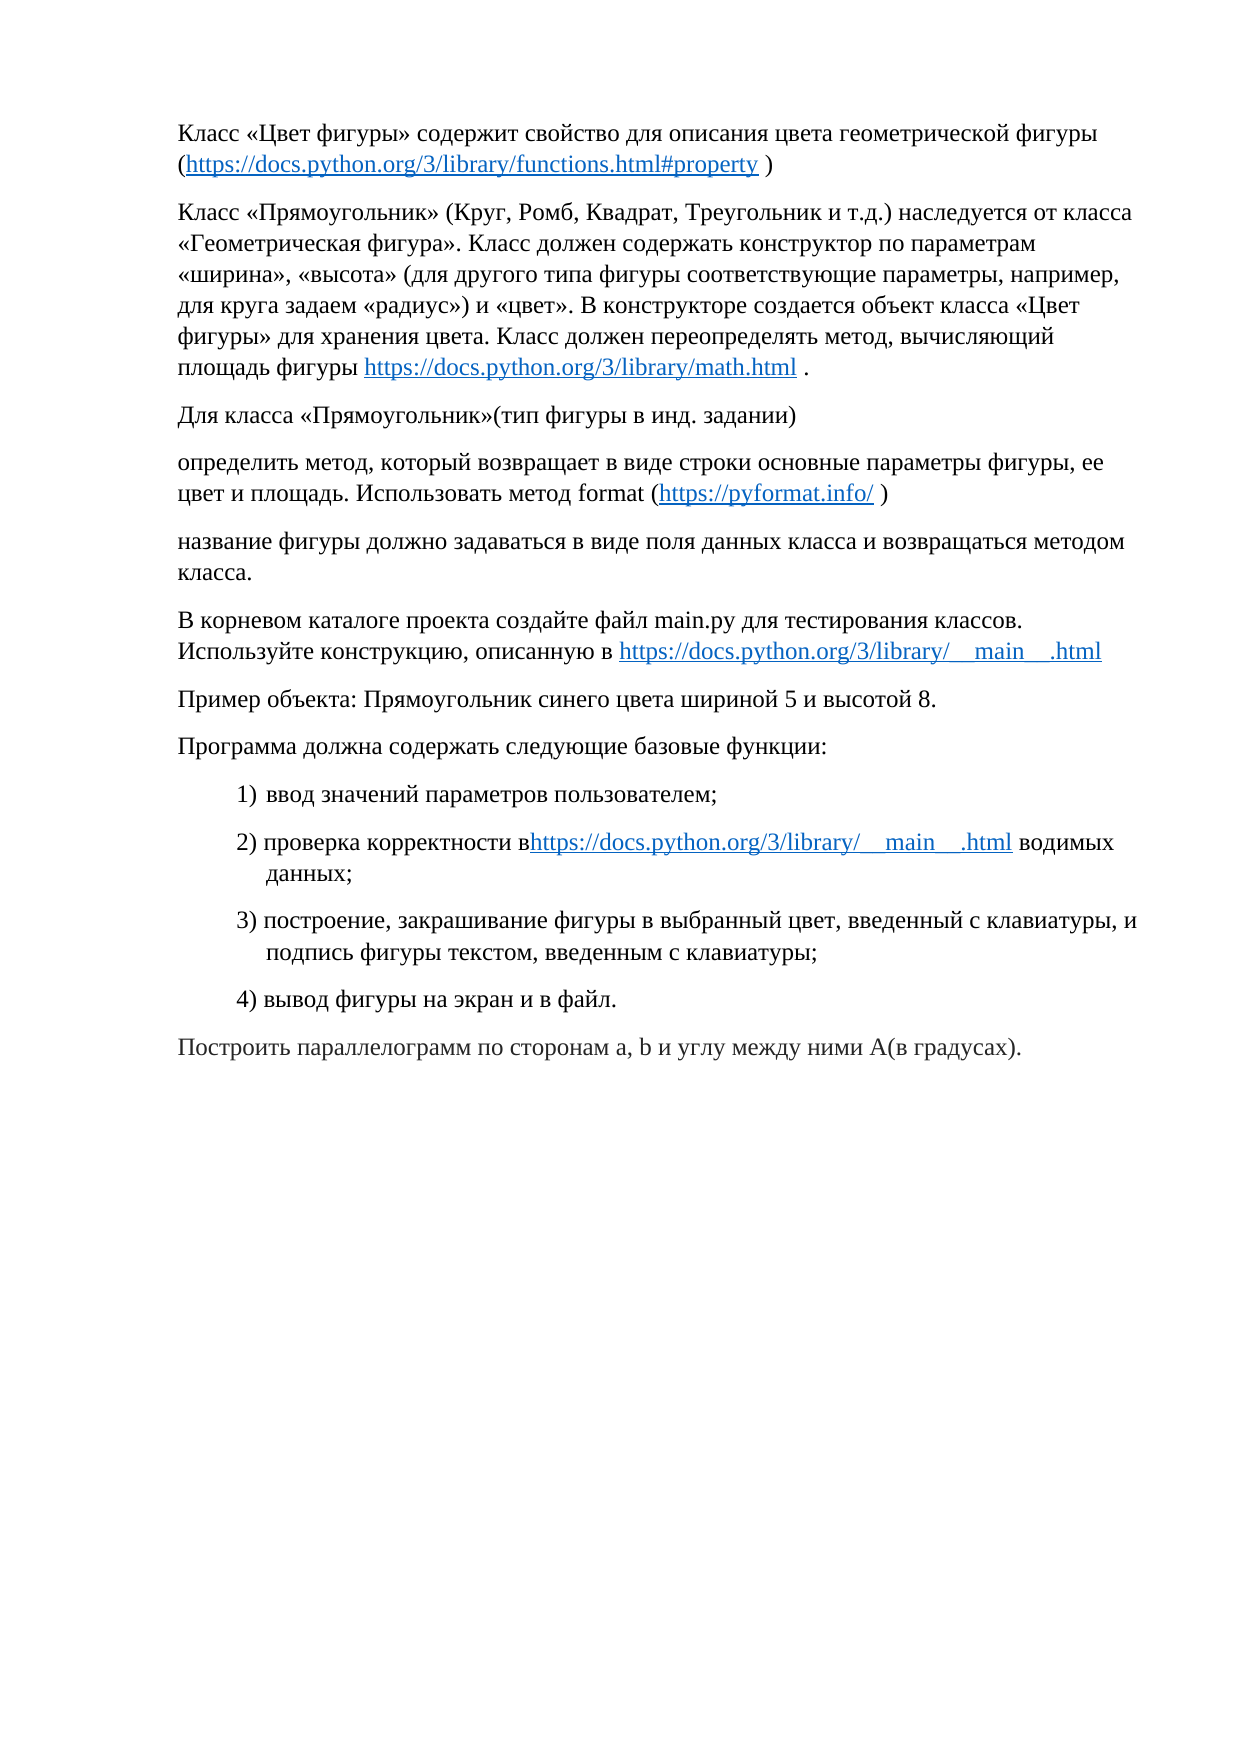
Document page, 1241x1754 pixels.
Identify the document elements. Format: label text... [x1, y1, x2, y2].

text 4) вывод фигуры на экран и в файл. [236, 984, 1152, 1013]
text Пример объекта: Прямоугольник синего цвета шириной 5 и высотой 8. [177, 684, 1152, 712]
list ввод значений параметров пользователем; [236, 779, 1152, 808]
text определить метод, который возвращает в виде строки основные параметры фигуры, ее цвет и площадь. Использовать метод format (https://pyformat.info/ ) [177, 447, 1152, 507]
text название фигуры должно задаваться в виде поля данных класса и возвращаться методом класса. [177, 526, 1152, 586]
text Построить параллелограмм по сторонам a, b и углу между ними A(в градусах). [177, 1032, 1152, 1061]
text Класс «Прямоугольник» (Круг, Ромб, Квадрат, Треугольник и т.д.) наследуется от класса «Геометрическая фигура». Класс должен содержать конструктор по параметрам «ширина», «высота» (для другого типа фигуры соответствующие параметры, например, для круга задаем «радиус») и «цвет». В конструкторе создается объект класса «Цвет фигуры» для хранения цвета. Класс должен переопределять метод, вычисляющий площадь фигуры https://docs.python.org/3/library/math.html . [177, 197, 1152, 381]
text В корневом каталоге проекта создайте файл main.py для тестирования классов. Используйте конструкцию, описанную в https://docs.python.org/3/library/__main__.html [177, 605, 1152, 665]
text 2) проверка корректности вhttps://docs.python.org/3/library/__main__.html водимых данных; [236, 827, 1152, 887]
text Для класса «Прямоугольник»(тип фигуры в инд. задании) [177, 400, 1152, 428]
text 3) построение, закрашивание фигуры в выбранный цвет, введенный с клавиатуры, и подпись фигуры текстом, введенным с клавиатуры; [236, 906, 1152, 965]
text Программа должна содержать следующие базовые функции: [177, 731, 1152, 760]
text Класс «Цвет фигуры» содержит свойство для описания цвета геометрической фигуры (https://docs.python.org/3/library/functions.html#property ) [177, 118, 1152, 178]
